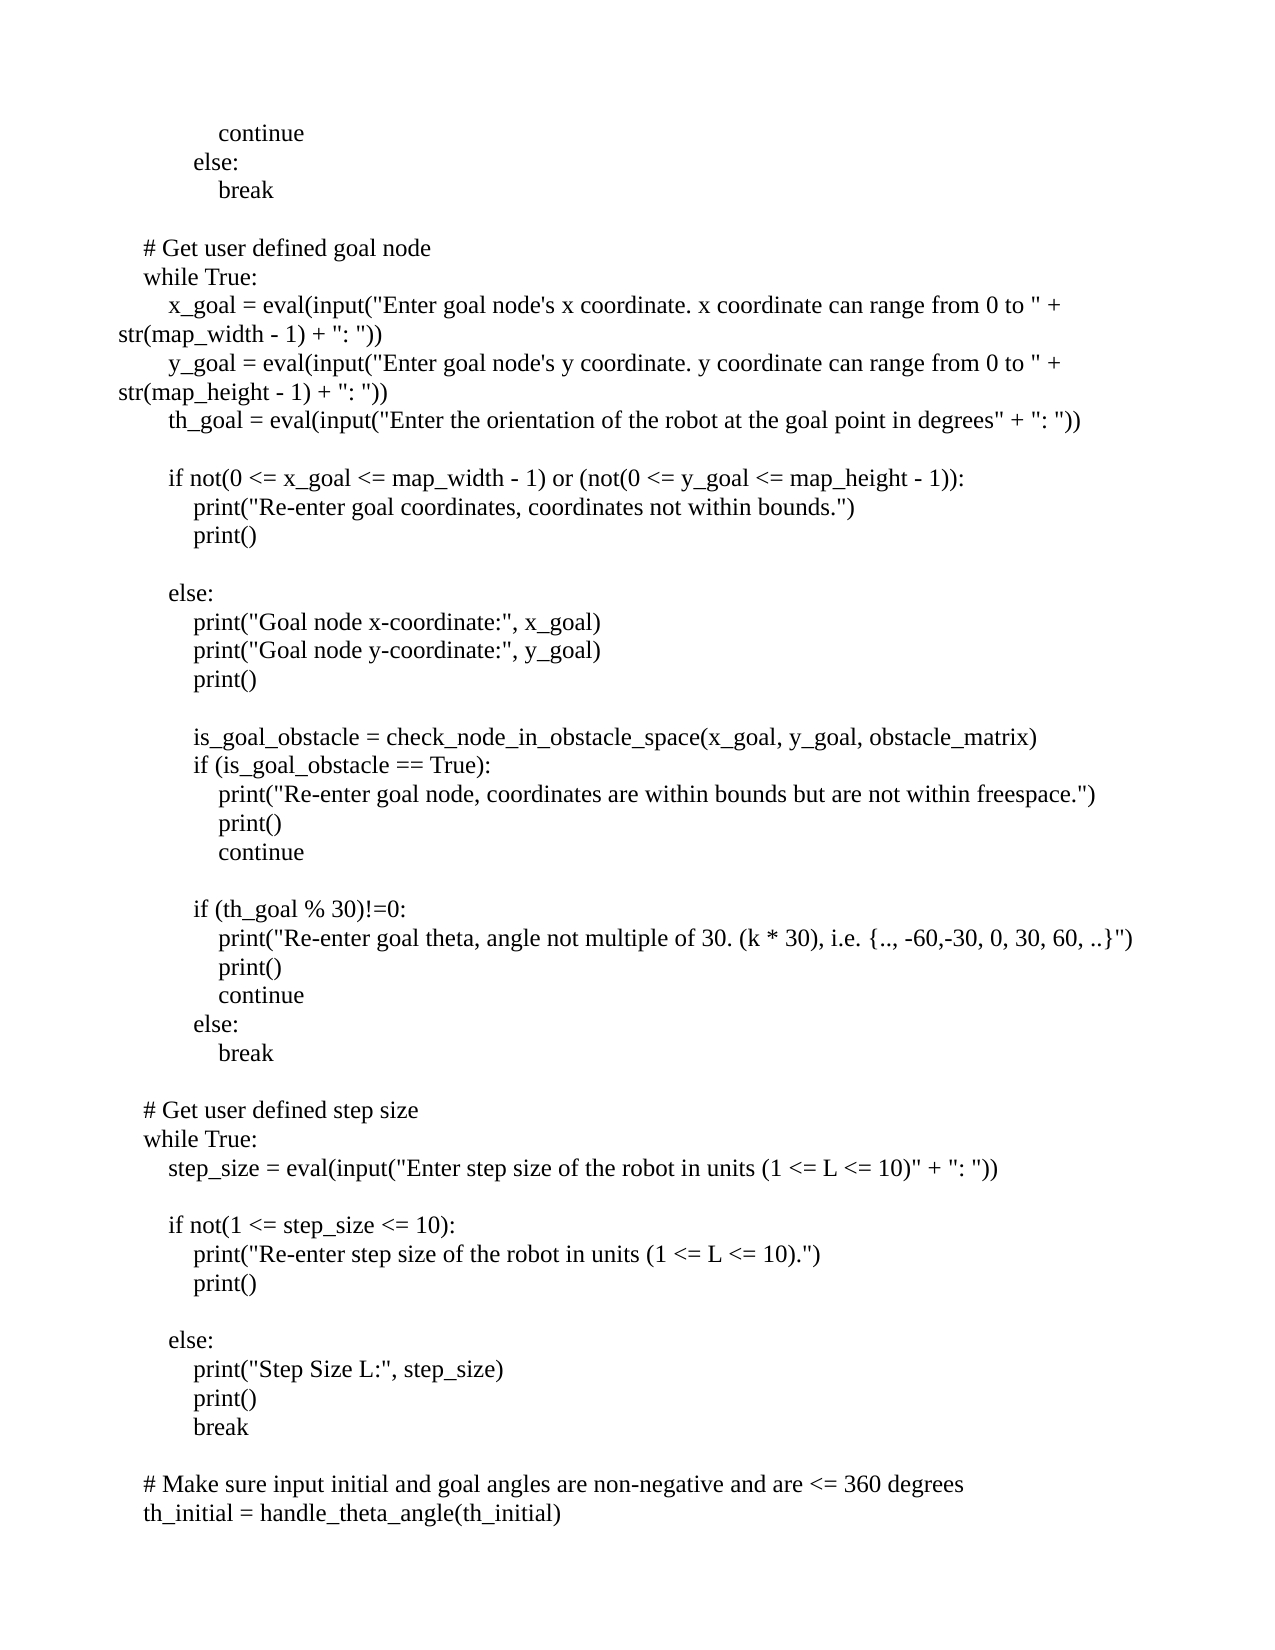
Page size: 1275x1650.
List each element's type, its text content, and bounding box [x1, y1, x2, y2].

text print("Re-enter goal node, coordinates are within bounds but are not within freespace.") [118, 779, 1157, 808]
text print("Re-enter step size of the robot in units (1 <= L <= 10).") [118, 1239, 1157, 1268]
text while True: [118, 1124, 1157, 1153]
text else: [118, 147, 1157, 176]
text print("Goal node x-coordinate:", x_goal) [118, 607, 1157, 636]
text # Make sure input initial and goal angles are non-negative and are <= 360 degrees [118, 1469, 1157, 1498]
text th_initial = handle_theta_angle(th_initial) [118, 1498, 1157, 1527]
text print("Re-enter goal coordinates, coordinates not within bounds.") [118, 492, 1157, 521]
text else: [118, 578, 1157, 607]
text x_goal = eval(input("Enter goal node's x coordinate. x coordinate can range from 0 to " + str(map_width - 1) + ": ")) [118, 291, 1157, 348]
text print() [118, 1268, 1157, 1297]
text else: [118, 1009, 1157, 1038]
text # Get user defined goal node [118, 233, 1157, 262]
text if not(1 <= step_size <= 10): [118, 1211, 1157, 1239]
text print() [118, 952, 1157, 981]
text break [118, 1038, 1157, 1067]
text else: [118, 1326, 1157, 1354]
text print() [118, 808, 1157, 837]
text print() [118, 664, 1157, 693]
text continue [118, 118, 1157, 147]
text th_goal = eval(input("Enter the orientation of the robot at the goal point in degrees" + ": ")) [118, 406, 1157, 434]
text break [118, 1412, 1157, 1441]
text y_goal = eval(input("Enter goal node's y coordinate. y coordinate can range from 0 to " + str(map_height - 1) + ": ")) [118, 348, 1157, 406]
text if (th_goal % 30)!=0: [118, 894, 1157, 923]
text continue [118, 837, 1157, 866]
text # Get user defined step size [118, 1096, 1157, 1124]
text is_goal_obstacle = check_node_in_obstacle_space(x_goal, y_goal, obstacle_matrix) [118, 722, 1157, 751]
text step_size = eval(input("Enter step size of the robot in units (1 <= L <= 10)" + ": ")) [118, 1153, 1157, 1182]
text if not(0 <= x_goal <= map_width - 1) or (not(0 <= y_goal <= map_height - 1)): [118, 463, 1157, 492]
text if (is_goal_obstacle == True): [118, 751, 1157, 779]
text print() [118, 521, 1157, 549]
text print("Goal node y-coordinate:", y_goal) [118, 636, 1157, 664]
text print("Step Size L:", step_size) [118, 1354, 1157, 1383]
text break [118, 176, 1157, 204]
text print() [118, 1383, 1157, 1412]
text print("Re-enter goal theta, angle not multiple of 30. (k * 30), i.e. {.., -60,-30, 0, 30, 60, ..}") [118, 923, 1157, 952]
text continue [118, 981, 1157, 1009]
text while True: [118, 262, 1157, 291]
